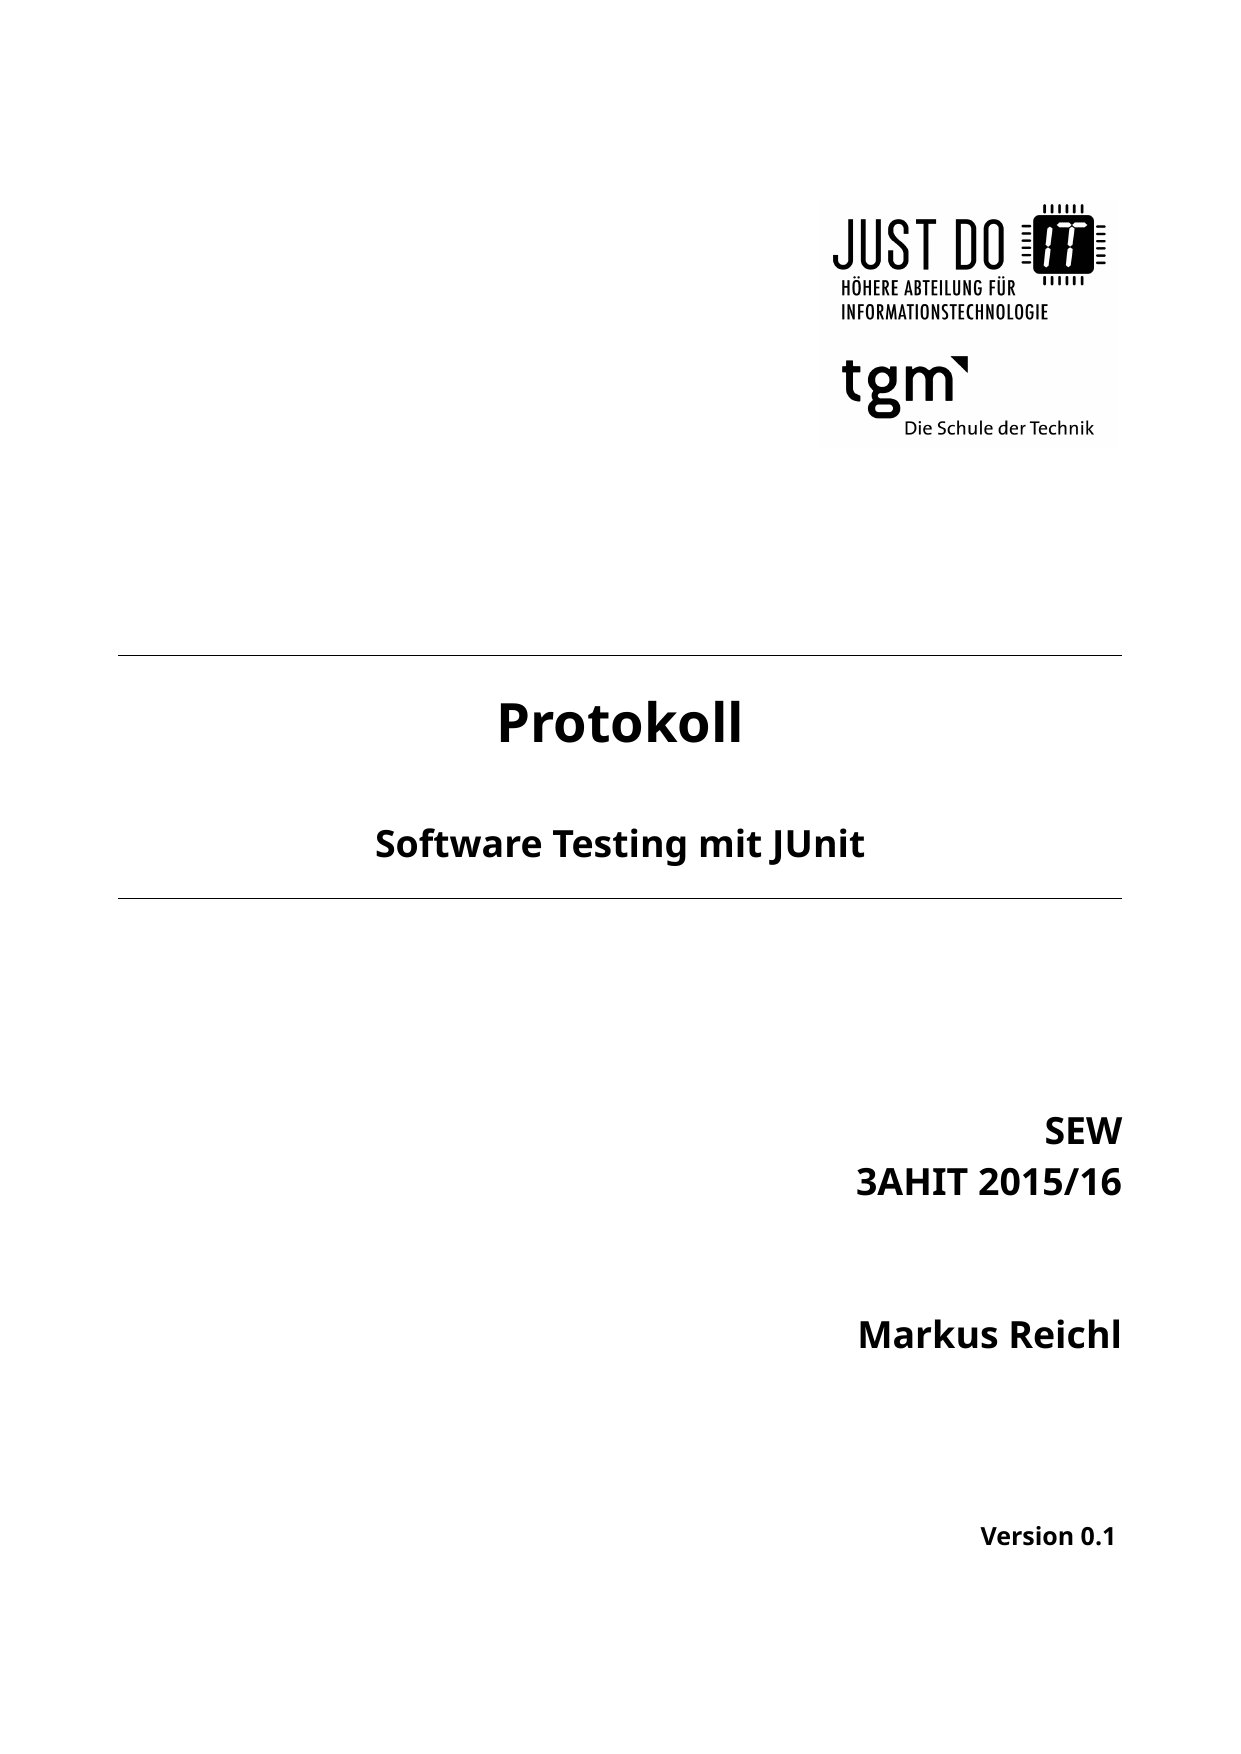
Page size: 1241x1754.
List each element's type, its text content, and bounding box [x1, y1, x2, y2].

table_header [118, 1513, 620, 1558]
text Markus Reichl [118, 1308, 1122, 1359]
text SEW [118, 1104, 1122, 1155]
text 3AHIT 2015/16 [118, 1155, 1122, 1206]
table_header Version 0.1 [620, 1513, 1122, 1558]
picture [818, 200, 1118, 448]
text Protokoll [118, 684, 1122, 758]
text Software Testing mit JUnit [118, 817, 1122, 868]
